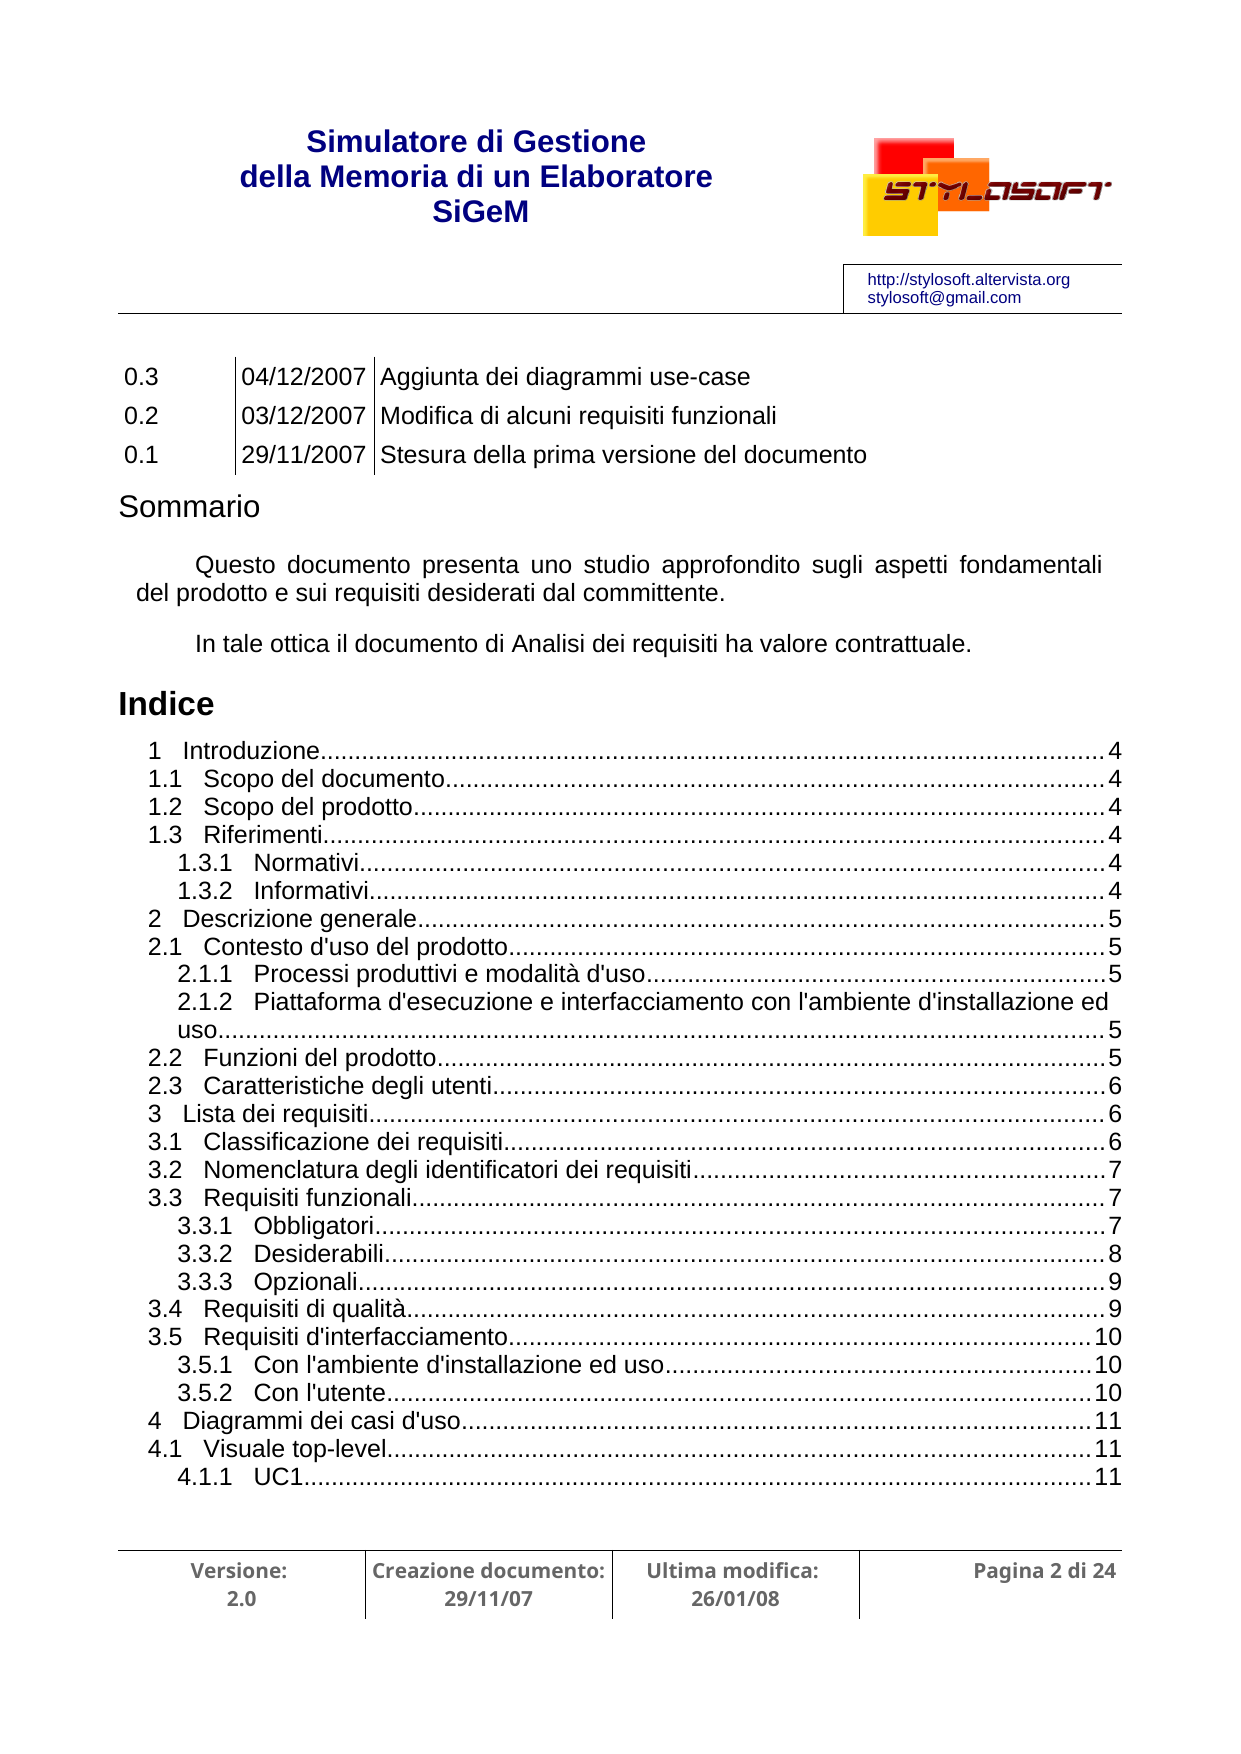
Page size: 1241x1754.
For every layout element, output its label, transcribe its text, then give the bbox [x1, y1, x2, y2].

subtitle Sommario [118, 489, 1122, 524]
text 3.1 Classificazione dei requisiti 6 [148, 1128, 1122, 1156]
table_cell Stesura della prima versione del documento [375, 435, 1122, 475]
subtitle Indice [118, 685, 1122, 722]
text 2.3 Caratteristiche degli utenti 6 [148, 1072, 1122, 1100]
table_cell 03/12/2007 [236, 396, 374, 435]
text In tale ottica il documento di Analisi dei requisiti ha valore contrattuale. [136, 630, 1104, 658]
text 2.1.2 Piattaforma d'esecuzione e interfacciamento con l'ambiente d'installazione ed uso 5 [177, 988, 1122, 1044]
text 2.1.1 Processi produttivi e modalità d'uso 5 [177, 960, 1122, 988]
text 3.3.3 Opzionali 9 [177, 1267, 1122, 1295]
text 1.3.1 Normativi 4 [177, 848, 1122, 876]
text 3 Lista dei requisiti 6 [148, 1100, 1122, 1128]
text 4.1.1 UC1 11 [177, 1463, 1122, 1491]
text Questo documento presenta uno studio approfondito sugli aspetti fondamentali del prodotto e sui requisiti desiderati dal committente. [136, 551, 1104, 607]
text 3.4 Requisiti di qualità 9 [148, 1295, 1122, 1323]
text 3.2 Nomenclatura degli identificatori dei requisiti 7 [148, 1156, 1122, 1183]
text 1.1 Scopo del documento 4 [148, 765, 1122, 793]
text 2.2 Funzioni del prodotto 5 [148, 1044, 1122, 1072]
text 1.3 Riferimenti 4 [148, 821, 1122, 848]
table_cell Aggiunta dei diagrammi use-case [375, 357, 1122, 396]
text 3.3 Requisiti funzionali 7 [148, 1183, 1122, 1211]
table_cell Modifica di alcuni requisiti funzionali [375, 396, 1122, 435]
text 3.3.1 Obbligatori 7 [177, 1211, 1122, 1239]
text 2 Descrizione generale 5 [148, 904, 1122, 932]
text 1.3.2 Informativi 4 [177, 876, 1122, 904]
picture [848, 123, 1117, 247]
text 1 Introduzione 4 [148, 737, 1122, 765]
table_cell 0.3 [118, 357, 235, 396]
text 3.5.1 Con l'ambiente d'installazione ed uso 10 [177, 1351, 1122, 1379]
text 3.5 Requisiti d'interfacciamento 10 [148, 1323, 1122, 1351]
table_cell 29/11/2007 [236, 435, 374, 475]
text 3.3.2 Desiderabili 8 [177, 1239, 1122, 1267]
text 4.1 Visuale top-level 11 [148, 1435, 1122, 1463]
text 2.1 Contesto d'uso del prodotto 5 [148, 932, 1122, 960]
table_cell 04/12/2007 [236, 357, 374, 396]
text 1.2 Scopo del prodotto 4 [148, 793, 1122, 821]
table_cell 0.2 [118, 396, 235, 435]
text 4 Diagrammi dei casi d'uso 11 [148, 1407, 1122, 1435]
text 3.5.2 Con l'utente 10 [177, 1379, 1122, 1407]
table_cell 0.1 [118, 435, 235, 475]
